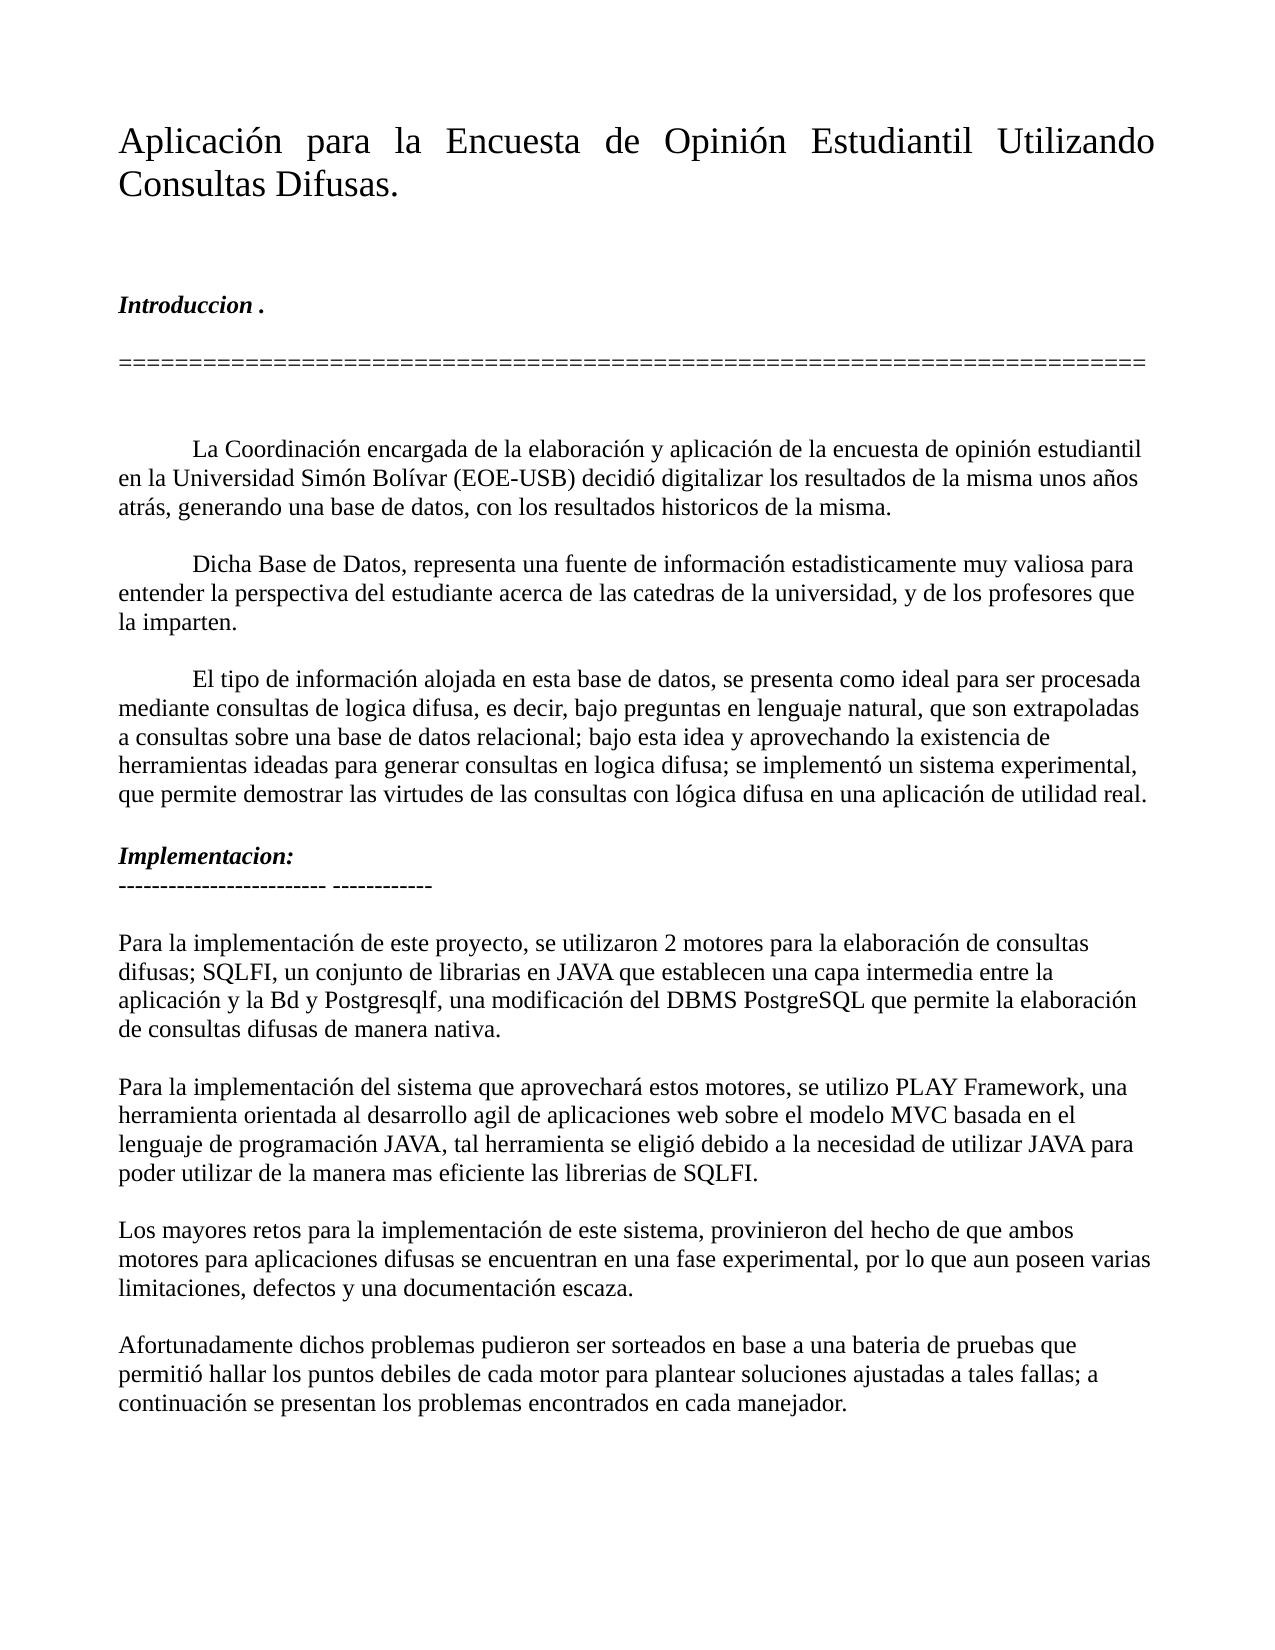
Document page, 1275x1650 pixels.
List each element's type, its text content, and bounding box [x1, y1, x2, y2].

text La Coordinación encargada de la elaboración y aplicación de la encuesta de opinión estudiantil en la Universidad Simón Bolívar (EOE-USB) decidió digitalizar los resultados de la misma unos años atrás, generando una base de datos, con los resultados historicos de la misma. [118, 434, 1157, 521]
text El tipo de información alojada en esta base de datos, se presenta como ideal para ser procesada mediante consultas de logica difusa, es decir, bajo preguntas en lenguaje natural, que son extrapoladas a consultas sobre una base de datos relacional; bajo esta idea y aprovechando la existencia de herramientas ideadas para generar consultas en logica difusa; se implementó un sistema experimental, que permite demostrar las virtudes de las consultas con lógica difusa en una aplicación de utilidad real. [118, 664, 1157, 808]
text Para la implementación del sistema que aprovechará estos motores, se utilizo PLAY Framework, una herramienta orientada al desarrollo agil de aplicaciones web sobre el modelo MVC basada en el lenguaje de programación JAVA, tal herramienta se eligió debido a la necesidad de utilizar JAVA para poder utilizar de la manera mas eficiente las librerias de SQLFI. [118, 1072, 1157, 1187]
text Introduccion . [118, 291, 1157, 319]
text Dicha Base de Datos, representa una fuente de información estadisticamente muy valiosa para entender la perspectiva del estudiante acerca de las catedras de la universidad, y de los profesores que la imparten. [118, 549, 1157, 636]
text Los mayores retos para la implementación de este sistema, provinieron del hecho de que ambos motores para aplicaciones difusas se encuentran en una fase experimental, por lo que aun poseen varias limitaciones, defectos y una documentación escaza. [118, 1215, 1157, 1302]
text Afortunadamente dichos problemas pudieron ser sorteados en base a una bateria de pruebas que permitió hallar los puntos debiles de cada motor para plantear soluciones ajustadas a tales fallas; a continuación se presentan los problemas encontrados en cada manejador. [118, 1330, 1157, 1417]
text Implementacion: [118, 837, 1157, 870]
text ========================================================================= [118, 348, 1157, 377]
text ------------------------- ------------ [118, 870, 1157, 899]
text Para la implementación de este proyecto, se utilizaron 2 motores para la elaboración de consultas difusas; SQLFI, un conjunto de librarias en JAVA que establecen una capa intermedia entre la aplicación y la Bd y Postgresqlf, una modificación del DBMS PostgreSQL que permite la elaboración de consultas difusas de manera nativa. [118, 928, 1157, 1043]
text Aplicación para la Encuesta de Opinión Estudiantil Utilizando Consultas Difusas. [118, 118, 1157, 204]
